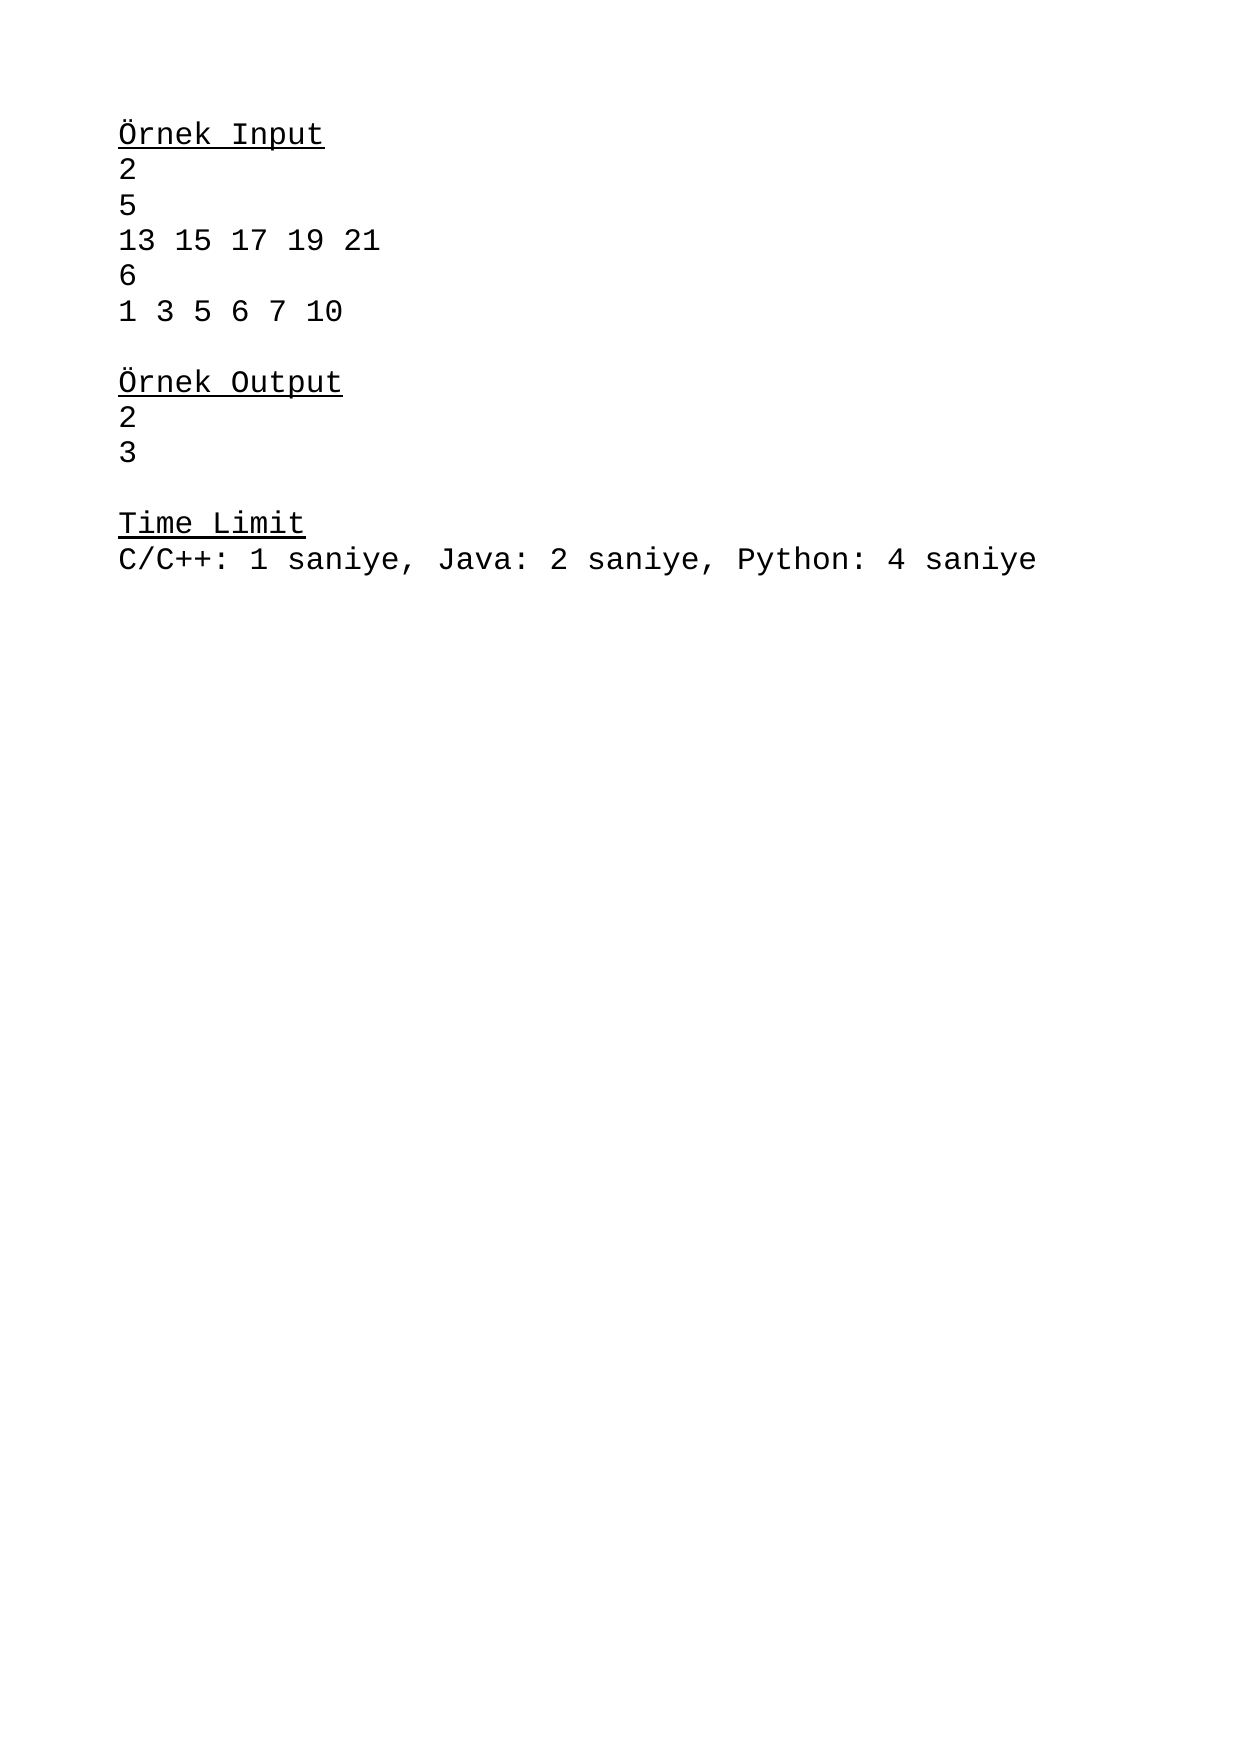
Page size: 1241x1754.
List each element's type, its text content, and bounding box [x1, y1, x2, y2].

text 2 [118, 153, 1122, 189]
text 1 3 5 6 7 10 [118, 295, 1122, 331]
text 2 [118, 401, 1122, 437]
text Örnek Input [118, 118, 1122, 153]
text 13 15 17 19 21 [118, 224, 1122, 260]
text 5 [118, 189, 1122, 224]
text C/C++: 1 saniye, Java: 2 saniye, Python: 4 saniye [118, 543, 1122, 578]
text 3 [118, 437, 1122, 472]
text Time Limit [118, 508, 1122, 543]
text 6 [118, 260, 1122, 295]
text Örnek Output [118, 366, 1122, 401]
